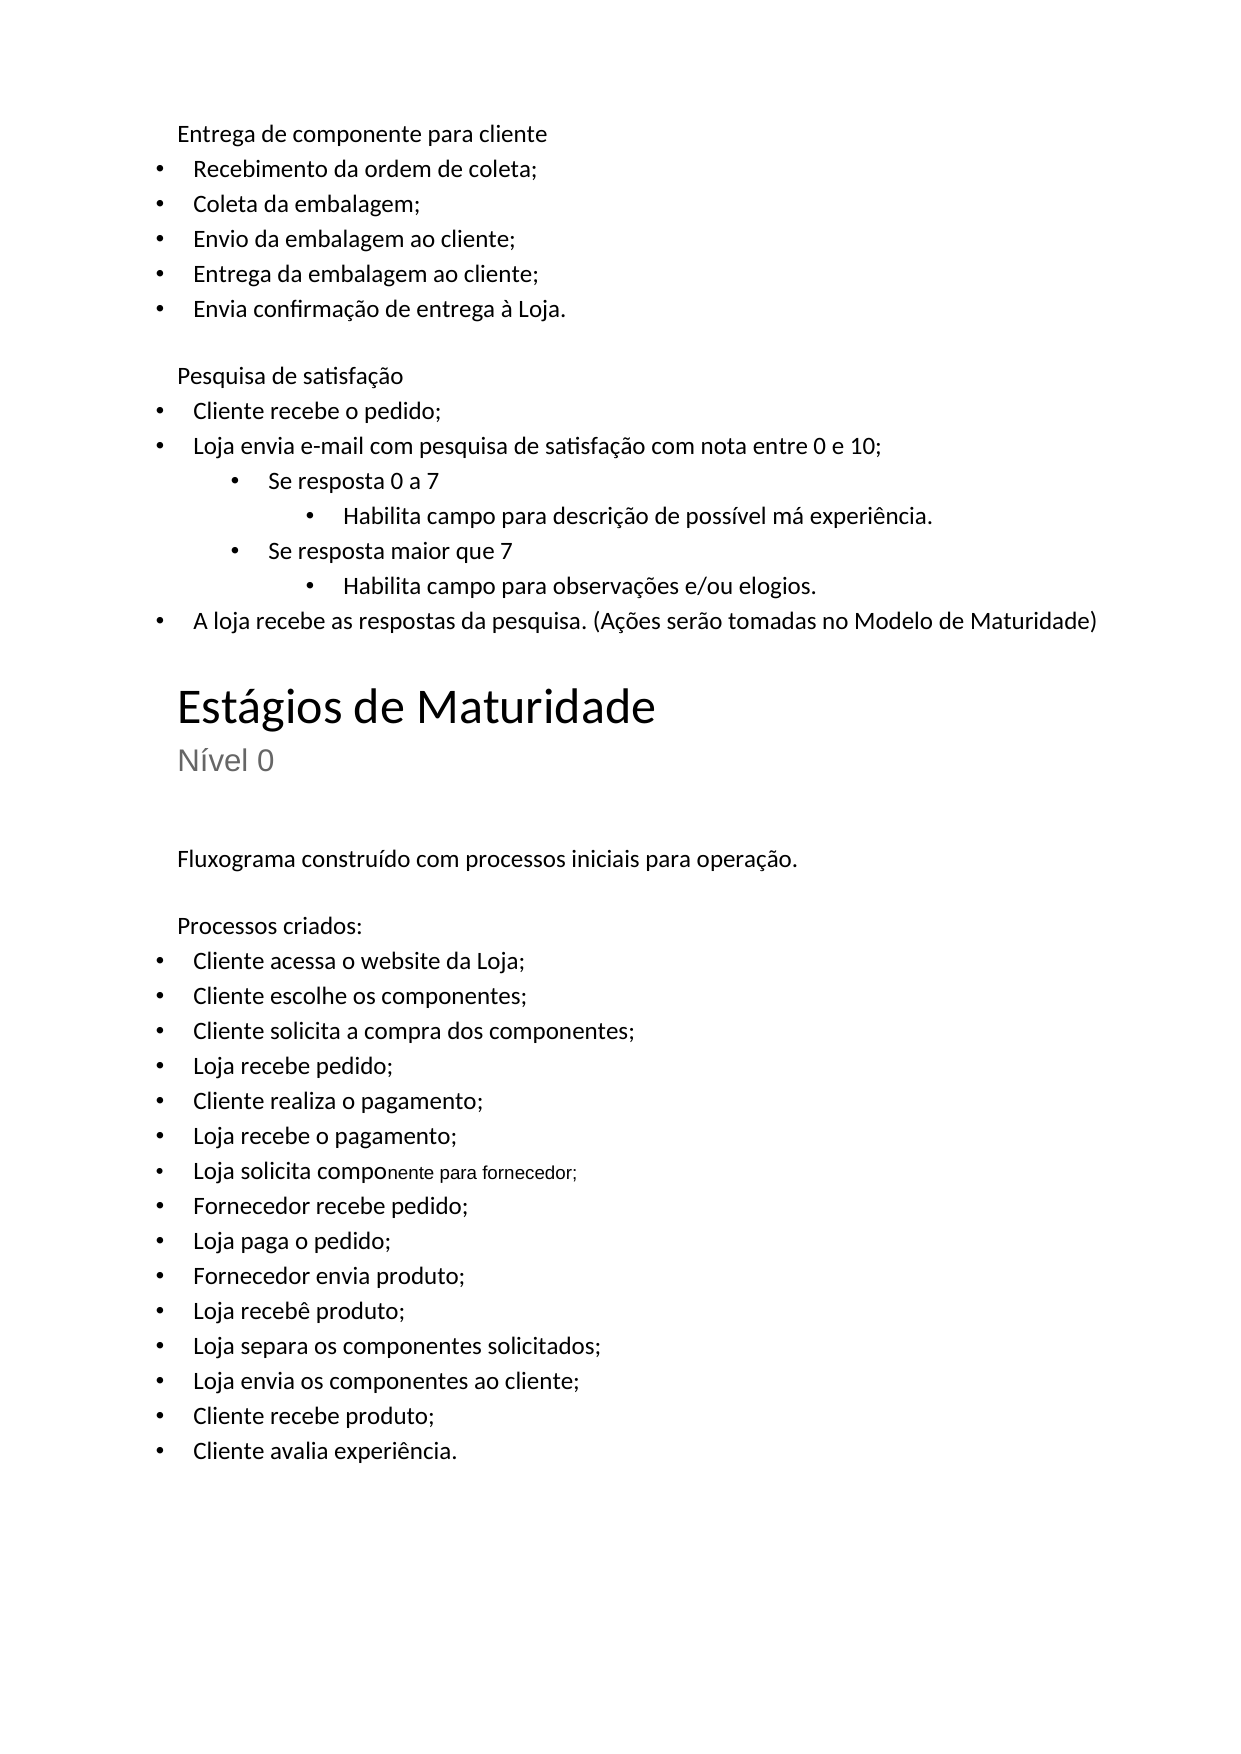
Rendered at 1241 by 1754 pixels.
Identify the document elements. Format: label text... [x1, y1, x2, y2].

list Loja paga o pedido; [156, 1226, 1122, 1256]
list Envia confirmação de entrega à Loja. [156, 293, 1122, 324]
list Cliente recebe o pedido; [156, 395, 1122, 426]
text Estágios de Maturidade [118, 674, 1122, 736]
list Fornecedor recebe pedido; [156, 1191, 1122, 1221]
text Fluxograma construído com processos iniciais para operação. [118, 843, 1122, 874]
list Coleta da embalagem; [156, 188, 1122, 219]
list A loja recebe as respostas da pesquisa. (Ações serão tomadas no Modelo de Maturidade) [156, 605, 1122, 636]
list Recebimento da ordem de coleta; [156, 153, 1122, 184]
list Habilita campo para descrição de possível má experiência. [306, 500, 1122, 531]
list Envio da embalagem ao cliente; [156, 223, 1122, 254]
list Se resposta 0 a 7 [231, 465, 1122, 496]
list Se resposta maior que 7 [231, 535, 1122, 566]
list Loja recebe pedido; [156, 1051, 1122, 1081]
list Cliente realiza o pagamento; [156, 1086, 1122, 1116]
list Cliente solicita a compra dos componentes; [156, 1016, 1122, 1046]
list Habilita campo para observações e/ou elogios. [306, 570, 1122, 601]
list Loja recebê produto; [156, 1296, 1122, 1326]
list Loja recebe o pagamento; [156, 1121, 1122, 1151]
list Cliente recebe produto; [156, 1401, 1122, 1431]
list Loja solicita componente para fornecedor; [156, 1156, 1122, 1186]
text Nível 0 [118, 742, 1122, 778]
list Cliente avalia experiência. [156, 1436, 1122, 1466]
list Loja envia os componentes ao cliente; [156, 1366, 1122, 1396]
text Processos criados: [118, 911, 1122, 941]
text Pesquisa de satisfação [118, 360, 1122, 391]
list Fornecedor envia produto; [156, 1261, 1122, 1291]
list Loja envia e-mail com pesquisa de satisfação com nota entre 0 e 10; [156, 430, 1122, 461]
list Cliente escolhe os componentes; [156, 981, 1122, 1011]
list Loja separa os componentes solicitados; [156, 1331, 1122, 1361]
text Entrega de componente para cliente [118, 118, 1122, 149]
list Entrega da embalagem ao cliente; [156, 258, 1122, 289]
list Cliente acessa o website da Loja; [156, 946, 1122, 976]
